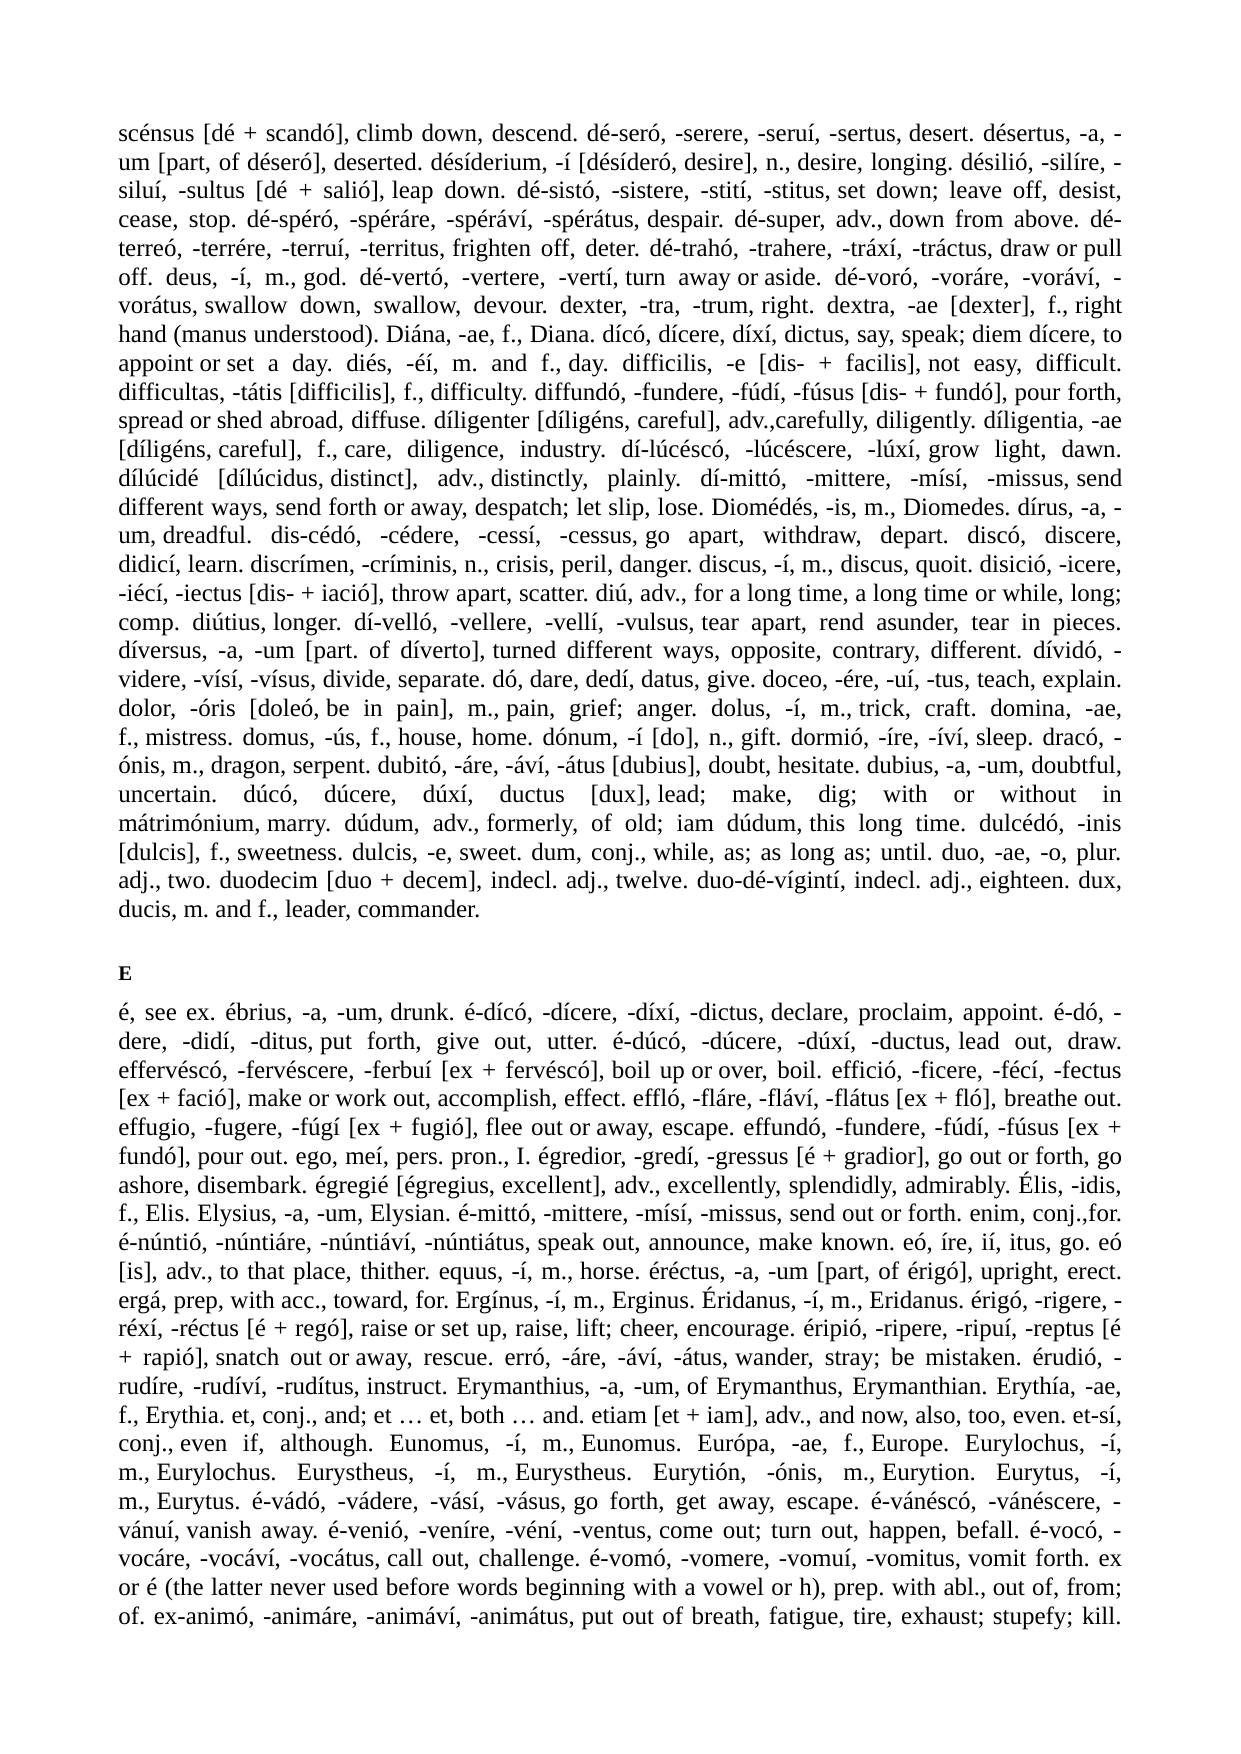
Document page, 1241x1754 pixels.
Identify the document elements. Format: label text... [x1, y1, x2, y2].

text -scénsus [dé + scandó], climb down, descend. dé-seró, -serere, -seruí, -sertus, desert. désertus, -a, -um [part, of déseró], deserted. désíderium, -í [désíderó, desire], n., desire, longing. désilió, -silíre, -siluí, -sultus [dé + salió], leap down. dé-sistó, -sistere, -stití, -stitus, set down; leave off, desist, cease, stop. dé-spéró, -spéráre, -spéráví, -spérátus, despair. dé-super, adv., down from above. dé-terreó, -terrére, -terruí, -territus, frighten off, deter. dé-trahó, -trahere, -tráxí, -tráctus, draw or pull off. deus, -í, m., god. dé-vertó, -vertere, -vertí, turn away or aside. dé-voró, -voráre, -voráví, -vorátus, swallow down, swallow, devour. dexter, -tra, -trum, right. dextra, -ae [dexter], f., right hand (manus understood). Diána, -ae, f., Diana. dícó, dícere, díxí, dictus, say, speak; diem dícere, to appoint or set a day. diés, -éí, m. and f., day. difficilis, -e [dis- + facilis], not easy, difficult. difficultas, -tátis [difficilis], f., difficulty. diffundó, -fundere, -fúdí, -fúsus [dis- + fundó], pour forth, spread or shed abroad, diffuse. díligenter [díligéns, careful], adv.,carefully, diligently. díligentia, -ae [díligéns, careful], f., care, diligence, industry. dí-lúcéscó, -lúcéscere, -lúxí, grow light, dawn. dílúcidé [dílúcidus, distinct], adv., distinctly, plainly. dí-mittó, -mittere, -mísí, -missus, send different ways, send forth or away, despatch; let slip, lose. Diomédés, -is, m., Diomedes. dírus, -a, -um, dreadful. dis-cédó, -cédere, -cessí, -cessus, go apart, withdraw, depart. discó, discere, didicí, learn. discrímen, -críminis, n., crisis, peril, danger. discus, -í, m., discus, quoit. disició, -icere, -iécí, -iectus [dis- + iació], throw apart, scatter. diú, adv., for a long time, a long time or while, long; comp. diútius, longer. dí-velló, -vellere, -vellí, -vulsus, tear apart, rend asunder, tear in pieces. díversus, -a, -um [part. of díverto], turned different ways, opposite, contrary, different. dívidó, -videre, -vísí, -vísus, divide, separate. dó, dare, dedí, datus, give. doceo, -ére, -uí, -tus, teach, explain. dolor, -óris [doleó, be in pain], m., pain, grief; anger. dolus, -í, m., trick, craft. domina, -ae, f., mistress. domus, -ús, f., house, home. dónum, -í [do], n., gift. dormió, -íre, -íví, sleep. dracó, -ónis, m., dragon, serpent. dubitó, -áre, -áví, -átus [dubius], doubt, hesitate. dubius, -a, -um, doubtful, uncertain. dúcó, dúcere, dúxí, ductus [dux], lead; make, dig; with or without in mátrimónium, marry. dúdum, adv., formerly, of old; iam dúdum, this long time. dulcédó, -inis [dulcis], f., sweetness. dulcis, -e, sweet. dum, conj., while, as; as long as; until. duo, -ae, -o, plur. adj., two. duodecim [duo + decem], indecl. adj., twelve. duo-dé-vígintí, indecl. adj., eighteen. dux, ducis, m. and f., leader, commander. [118, 118, 1122, 923]
text é, see ex. ébrius, -a, -um, drunk. é-dícó, -dícere, -díxí, -dictus, declare, proclaim, appoint. é-dó, -dere, -didí, -ditus, put forth, give out, utter. é-dúcó, -dúcere, -dúxí, -ductus, lead out, draw. effervéscó, -fervéscere, -ferbuí [ex + fervéscó], boil up or over, boil. effició, -ficere, -fécí, -fectus [ex + fació], make or work out, accomplish, effect. effló, -fláre, -fláví, -flátus [ex + fló], breathe out. effugio, -fugere, -fúgí [ex + fugió], flee out or away, escape. effundó, -fundere, -fúdí, -fúsus [ex + fundó], pour out. ego, meí, pers. pron., I. égredior, -gredí, -gressus [é + gradior], go out or forth, go ashore, disembark. égregié [égregius, excellent], adv., excellently, splendidly, admirably. Élis, -idis, f., Elis. Elysius, -a, -um, Elysian. é-mittó, -mittere, -mísí, -missus, send out or forth. enim, conj.,for. é-núntió, -núntiáre, -núntiáví, -núntiátus, speak out, announce, make known. eó, íre, ií, itus, go. eó [is], adv., to that place, thither. equus, -í, m., horse. éréctus, -a, -um [part, of érigó], upright, erect. ergá, prep, with acc., toward, for. Ergínus, -í, m., Erginus. Éridanus, -í, m., Eridanus. érigó, -rigere, -réxí, -réctus [é + regó], raise or set up, raise, lift; cheer, encourage. éripió, -ripere, -ripuí, -reptus [é + rapió], snatch out or away, rescue. erró, -áre, -áví, -átus, wander, stray; be mistaken. érudió, -rudíre, -rudíví, -rudítus, instruct. Erymanthius, -a, -um, of Erymanthus, Erymanthian. Erythía, -ae, f., Erythia. et, conj., and; et … et, both … and. etiam [et + iam], adv., and now, also, too, even. et-sí, conj., even if, although. Eunomus, -í, m., Eunomus. Európa, -ae, f., Europe. Eurylochus, -í, m., Eurylochus. Eurystheus, -í, m., Eurystheus. Eurytión, -ónis, m., Eurytion. Eurytus, -í, m., Eurytus. é-vádó, -vádere, -vásí, -vásus, go forth, get away, escape. é-vánéscó, -vánéscere, -vánuí, vanish away. é-venió, -veníre, -véní, -ventus, come out; turn out, happen, befall. é-vocó, -vocáre, -vocáví, -vocátus, call out, challenge. é-vomó, -vomere, -vomuí, -vomitus, vomit forth. ex or é (the latter never used before words beginning with a vowel or h), prep. with abl., out of, from; of. ex-animó, -animáre, -animáví, -animátus, put out of breath, fatigue, tire, exhaust; stupefy; kill. [118, 997, 1122, 1630]
subtitle E [118, 961, 1122, 985]
